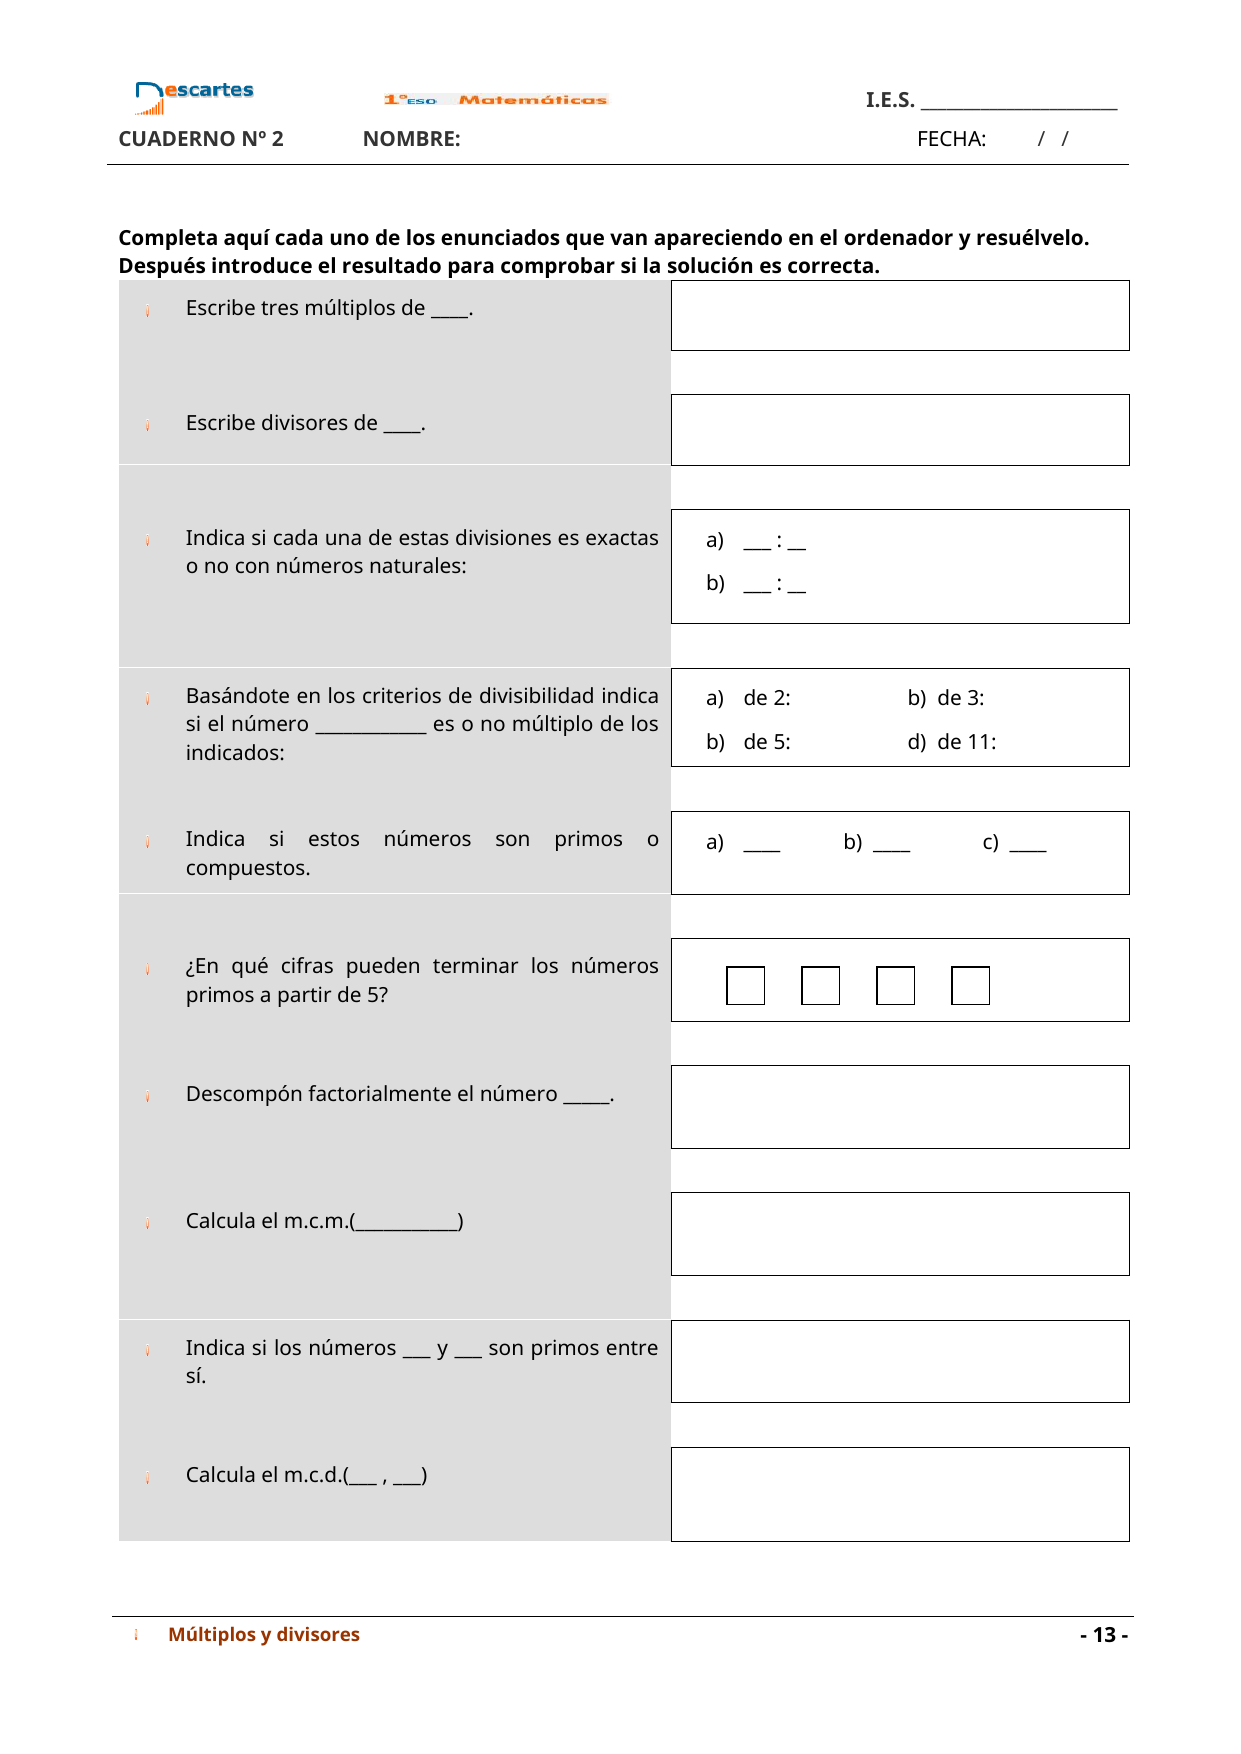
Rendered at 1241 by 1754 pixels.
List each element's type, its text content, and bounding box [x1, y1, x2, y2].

table_cell [671, 1149, 1130, 1192]
table_cell [119, 509, 174, 623]
table_cell Calcula el m.c.m.(___________) [174, 1192, 671, 1275]
table_cell [119, 1275, 174, 1319]
table_header [672, 281, 1129, 350]
table_header Escribe tres múltiplos de ____. [174, 280, 671, 350]
table_cell [174, 766, 671, 811]
table_cell ___ : __ ___ : __ [672, 510, 1129, 623]
table_cell [671, 1022, 1130, 1065]
table_cell [672, 395, 1129, 464]
table_cell [119, 766, 174, 811]
table_cell [672, 1066, 1129, 1148]
table_cell Descompón factorialmente el número _____. [174, 1065, 671, 1148]
table_cell [119, 350, 174, 394]
picture [134, 1628, 138, 1640]
table_cell [119, 811, 174, 893]
table_cell [119, 394, 174, 464]
table_cell [174, 623, 671, 667]
table_cell [119, 1065, 174, 1148]
table_cell Basándote en los criterios de divisibilidad indica si el número ____________ es o no múltiplo de los indicados: [174, 668, 671, 766]
table_cell [174, 1021, 671, 1065]
table_cell Indica si estos números son primos o compuestos. [174, 811, 671, 893]
table_cell [119, 1402, 174, 1447]
table_cell ____ b) ____ c) ____ [672, 812, 1129, 893]
table_cell ¿En qué cifras pueden terminar los números primos a partir de 5? [174, 938, 671, 1021]
table_cell [672, 939, 1129, 1021]
table_cell [672, 1193, 1129, 1275]
table_cell [119, 1447, 174, 1541]
table_cell [671, 351, 1130, 394]
table_cell [671, 767, 1130, 811]
table_cell [671, 1276, 1130, 1319]
table_cell [119, 1192, 174, 1275]
table_cell [174, 1402, 671, 1447]
table_cell [119, 894, 174, 938]
table_cell [174, 1275, 671, 1319]
table_cell de 2: b) de 3: de 5: d) de 11: [672, 669, 1129, 766]
table_cell [119, 623, 174, 667]
table_cell [671, 895, 1130, 938]
table_cell [174, 350, 671, 394]
table_cell [671, 466, 1130, 509]
table_cell Indica si los números ___ y ___ son primos entre sí. [174, 1320, 671, 1402]
table_cell [174, 465, 671, 509]
table_cell [174, 1148, 671, 1192]
table_cell Escribe divisores de ____. [174, 394, 671, 464]
table_cell [119, 1148, 174, 1192]
table_header [119, 280, 174, 350]
table_cell [174, 894, 671, 938]
picture [134, 82, 257, 115]
table_cell [671, 1403, 1130, 1447]
table_cell Indica si cada una de estas divisiones es exactas o no con números naturales: [174, 509, 671, 623]
table_cell [119, 938, 174, 1021]
table_cell [672, 1321, 1129, 1402]
table_cell [119, 1320, 174, 1402]
table_cell [671, 624, 1130, 667]
picture [384, 93, 612, 105]
table_cell Calcula el m.c.d.(___ , ___) [174, 1447, 671, 1541]
table_cell [119, 465, 174, 509]
table_cell [119, 668, 174, 766]
table_cell [119, 1021, 174, 1065]
table_cell [672, 1448, 1129, 1541]
text Completa aquí cada uno de los enunciados que van apareciendo en el ordenador y resuélvelo. Después introduce el resultado para comprobar si la solución es correcta. [118, 223, 1128, 280]
